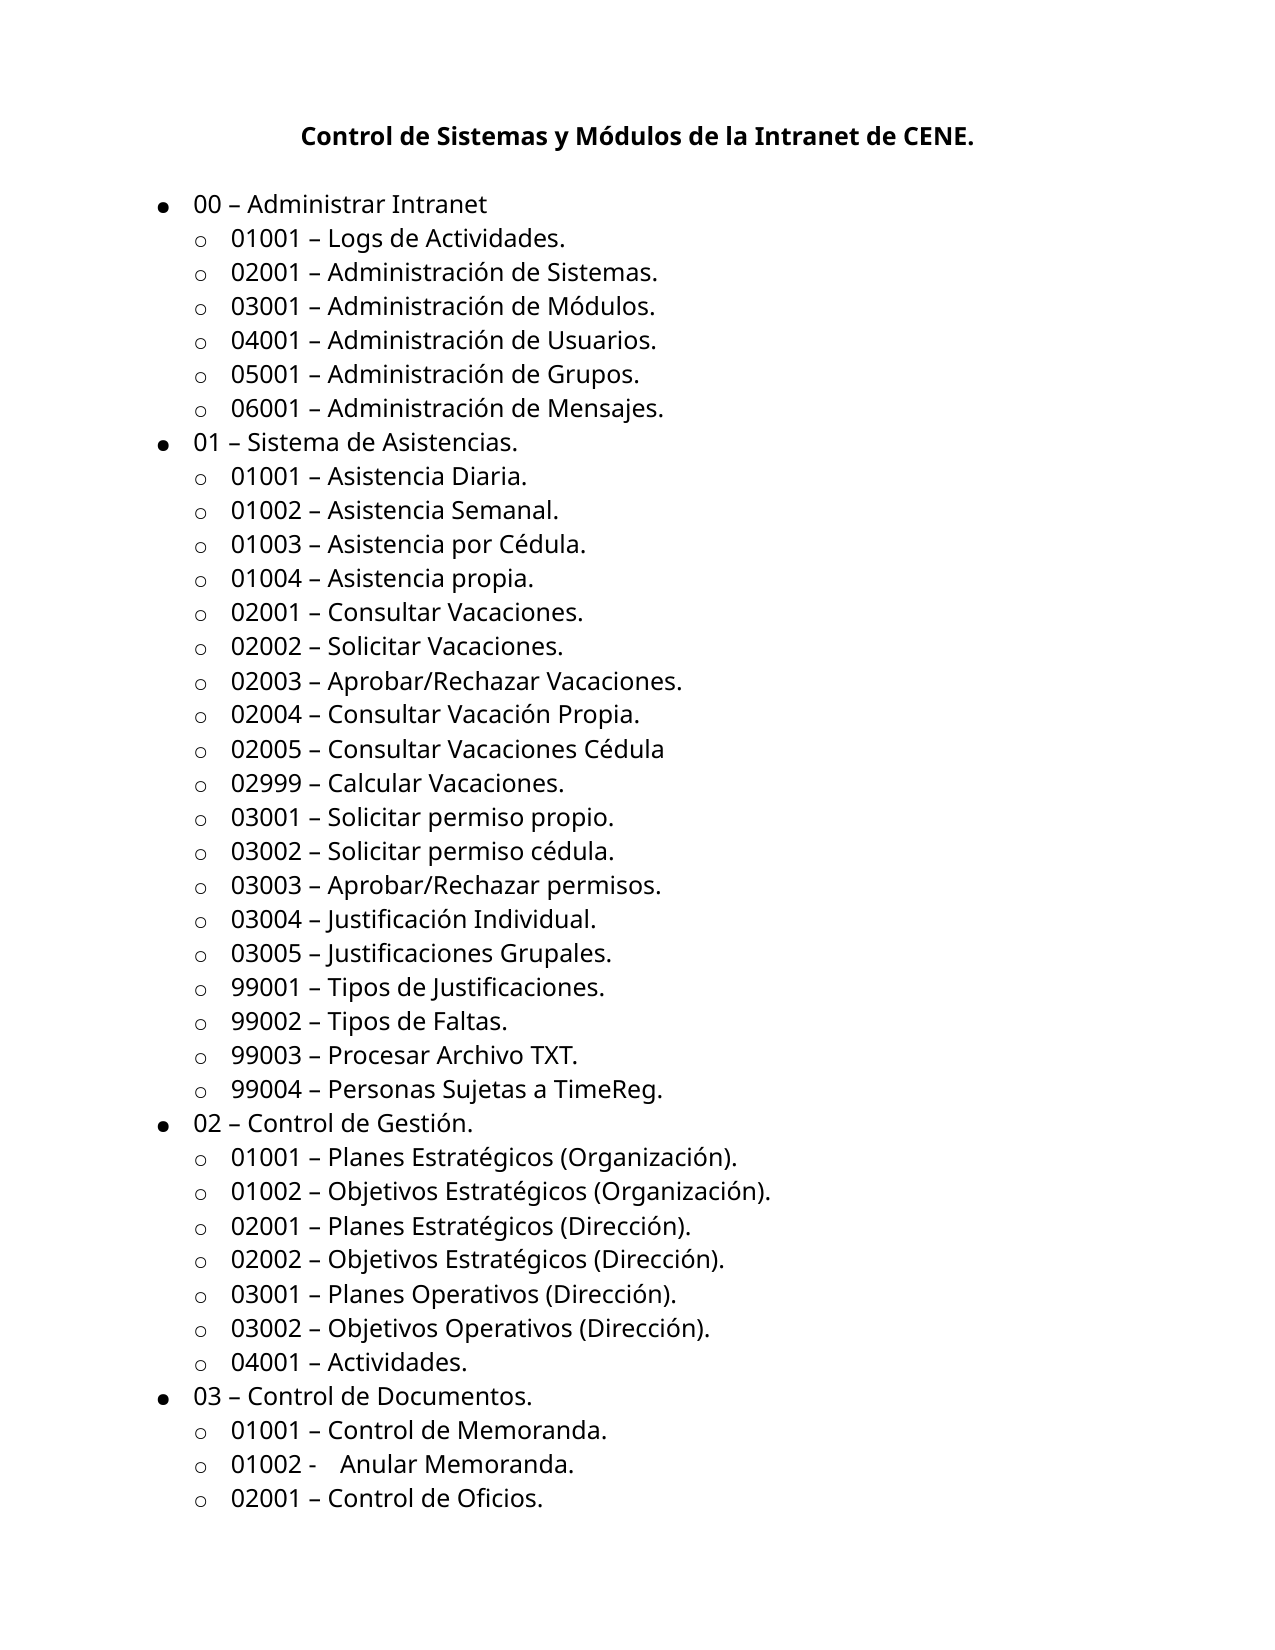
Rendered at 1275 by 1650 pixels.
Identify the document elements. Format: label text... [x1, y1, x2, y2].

list 01001 – Control de Memoranda. [193, 1412, 1157, 1447]
list 02999 – Calcular Vacaciones. [193, 765, 1157, 799]
list 01001 – Asistencia Diaria. [193, 459, 1157, 493]
list 02002 – Solicitar Vacaciones. [193, 629, 1157, 663]
list 03001 – Solicitar permiso propio. [193, 799, 1157, 833]
list 99002 – Tipos de Faltas. [193, 1004, 1157, 1038]
list 06001 – Administración de Mensajes. [193, 391, 1157, 425]
list 02002 – Objetivos Estratégicos (Dirección). [193, 1242, 1157, 1276]
list 02003 – Aprobar/Rechazar Vacaciones. [193, 663, 1157, 697]
list 99001 – Tipos de Justificaciones. [193, 970, 1157, 1004]
list 03002 – Solicitar permiso cédula. [193, 833, 1157, 867]
list 99003 – Procesar Archivo TXT. [193, 1038, 1157, 1072]
list 05001 – Administración de Grupos. [193, 357, 1157, 391]
list 01002 – Asistencia Semanal. [193, 493, 1157, 527]
list 03004 – Justificación Individual. [193, 902, 1157, 936]
list 01001 – Planes Estratégicos (Organización). [193, 1140, 1157, 1174]
list 01002 - Anular Memoranda. [193, 1447, 1157, 1481]
list 03005 – Justificaciones Grupales. [193, 936, 1157, 970]
list 00 – Administrar Intranet [156, 186, 1157, 220]
list 01 – Sistema de Asistencias. [156, 425, 1157, 459]
list 03 – Control de Documentos. [156, 1378, 1157, 1412]
list 02001 – Administración de Sistemas. [193, 254, 1157, 288]
list 02 – Control de Gestión. [156, 1106, 1157, 1140]
list 99004 – Personas Sujetas a TimeReg. [193, 1072, 1157, 1106]
list 02005 – Consultar Vacaciones Cédula [193, 731, 1157, 765]
list 02004 – Consultar Vacación Propia. [193, 697, 1157, 731]
list 03001 – Planes Operativos (Dirección). [193, 1276, 1157, 1310]
list 02001 – Consultar Vacaciones. [193, 595, 1157, 629]
list 02001 – Control de Oficios. [193, 1481, 1157, 1515]
list 04001 – Administración de Usuarios. [193, 322, 1157, 357]
list 03002 – Objetivos Operativos (Dirección). [193, 1310, 1157, 1344]
list 01003 – Asistencia por Cédula. [193, 527, 1157, 561]
list 01004 – Asistencia propia. [193, 561, 1157, 595]
list 04001 – Actividades. [193, 1344, 1157, 1378]
list 01001 – Logs de Actividades. [193, 220, 1157, 254]
list 03003 – Aprobar/Rechazar permisos. [193, 867, 1157, 902]
list 01002 – Objetivos Estratégicos (Organización). [193, 1174, 1157, 1208]
text Control de Sistemas y Módulos de la Intranet de CENE. [118, 118, 1157, 152]
list 02001 – Planes Estratégicos (Dirección). [193, 1208, 1157, 1242]
list 03001 – Administración de Módulos. [193, 288, 1157, 322]
